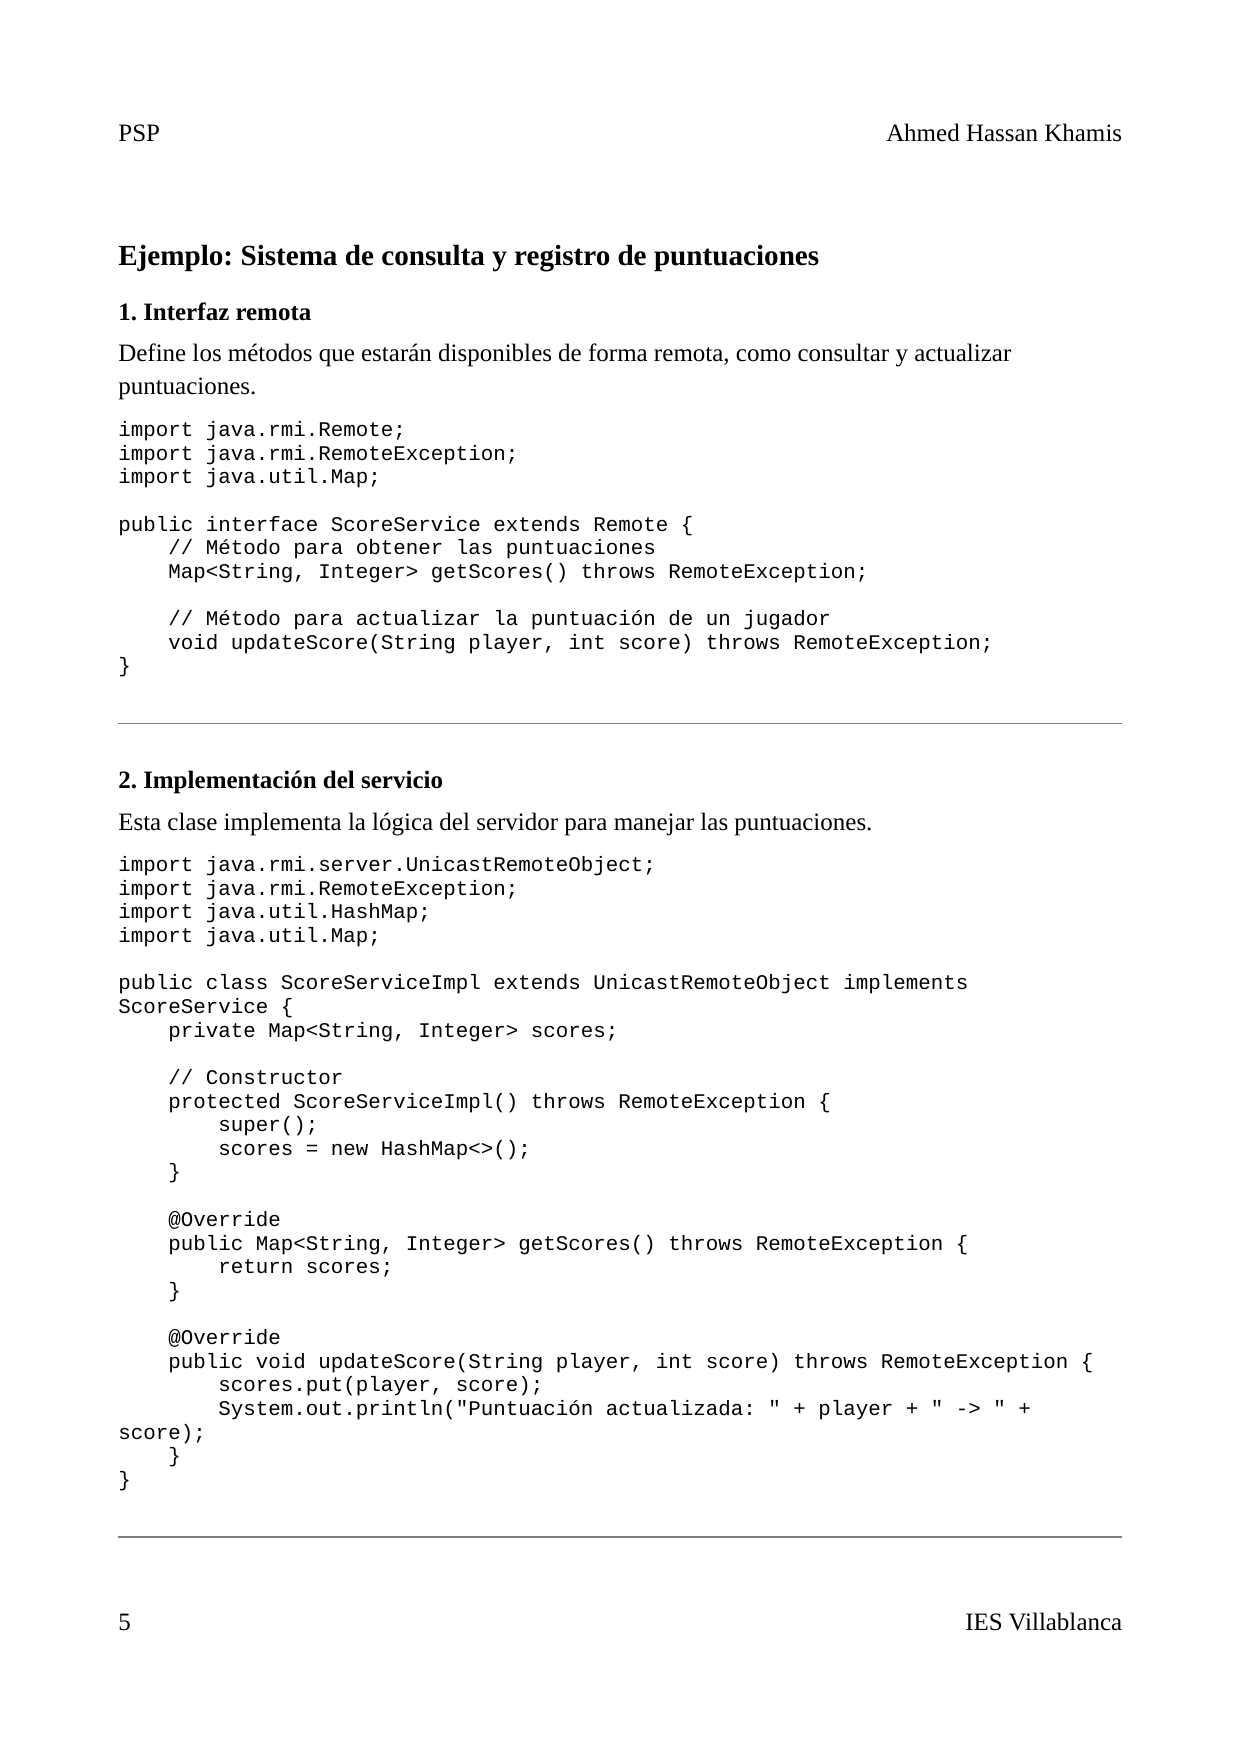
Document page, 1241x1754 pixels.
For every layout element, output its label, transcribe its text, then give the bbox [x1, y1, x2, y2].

text Map<String, Integer> getScores() throws RemoteException; [118, 561, 1122, 584]
text @Override [118, 1327, 1122, 1351]
text import java.rmi.RemoteException; [118, 878, 1122, 901]
text super(); [118, 1114, 1122, 1138]
subtitle 2. Implementación del servicio [118, 765, 1122, 794]
text // Método para obtener las puntuaciones [118, 537, 1122, 561]
text import java.rmi.server.UnicastRemoteObject; [118, 854, 1122, 878]
text return scores; [118, 1256, 1122, 1280]
text } [118, 1469, 1122, 1493]
text public void updateScore(String player, int score) throws RemoteException { [118, 1351, 1122, 1374]
text protected ScoreServiceImpl() throws RemoteException { [118, 1091, 1122, 1114]
text } [118, 1280, 1122, 1303]
text } [118, 1162, 1122, 1185]
text // Constructor [118, 1067, 1122, 1091]
text } [118, 655, 1122, 679]
text scores = new HashMap<>(); [118, 1138, 1122, 1162]
text scores.put(player, score); [118, 1374, 1122, 1398]
text import java.util.Map; [118, 466, 1122, 490]
text } [118, 1445, 1122, 1469]
text System.out.println("Puntuación actualizada: " + player + " -> " + score); [118, 1398, 1122, 1445]
text void updateScore(String player, int score) throws RemoteException; [118, 632, 1122, 655]
text import java.util.Map; [118, 925, 1122, 949]
text public Map<String, Integer> getScores() throws RemoteException { [118, 1232, 1122, 1256]
text public interface ScoreService extends Remote { [118, 513, 1122, 537]
text Define los métodos que estarán disponibles de forma remota, como consultar y actualizar puntuaciones. [118, 338, 1122, 400]
text @Override [118, 1209, 1122, 1232]
text import java.rmi.RemoteException; [118, 443, 1122, 466]
subtitle Ejemplo: Sistema de consulta y registro de puntuaciones [118, 238, 1122, 272]
text private Map<String, Integer> scores; [118, 1020, 1122, 1043]
text import java.rmi.Remote; [118, 419, 1122, 443]
text // Método para actualizar la puntuación de un jugador [118, 608, 1122, 632]
text public class ScoreServiceImpl extends UnicastRemoteObject implements ScoreService { [118, 972, 1122, 1020]
text import java.util.HashMap; [118, 901, 1122, 925]
subtitle 1. Interfaz remota [118, 297, 1122, 326]
text Esta clase implementa la lógica del servidor para manejar las puntuaciones. [118, 807, 1122, 835]
